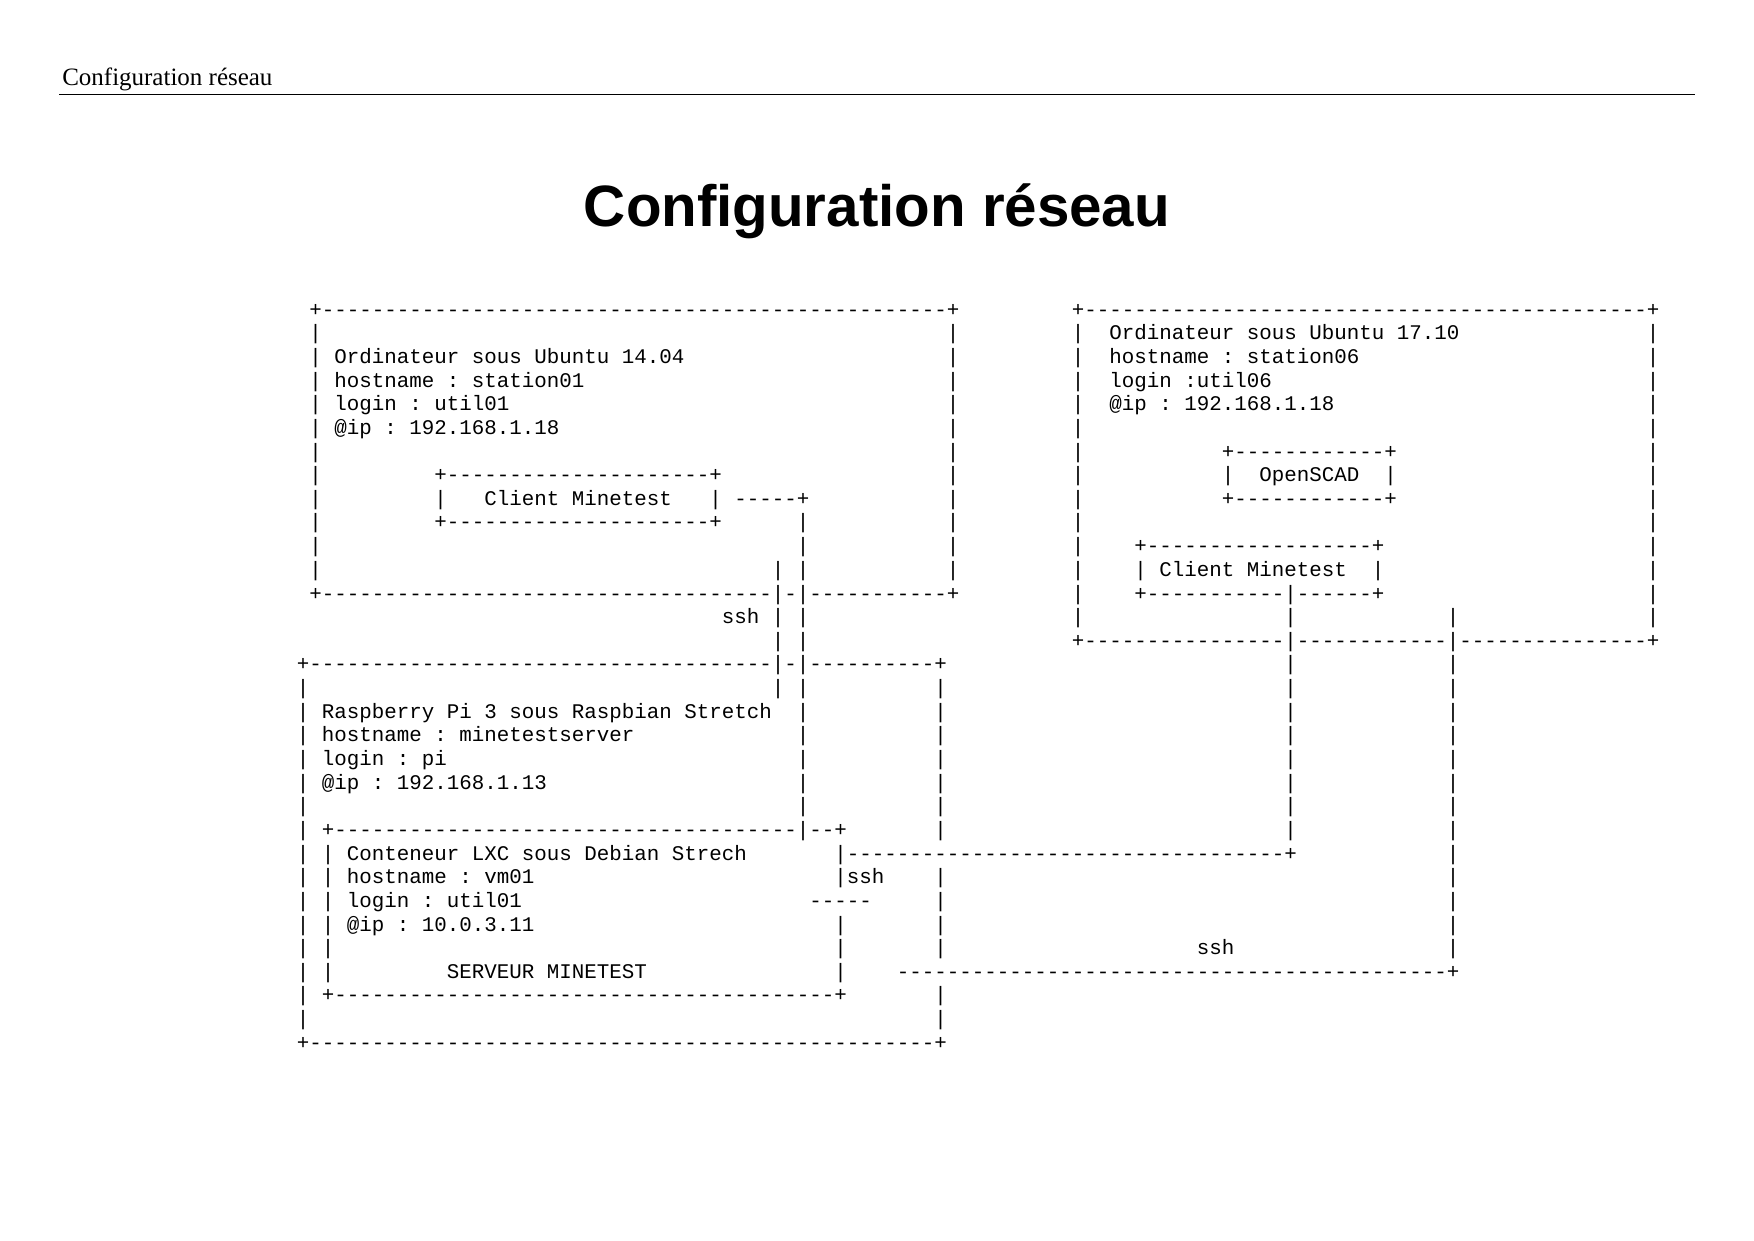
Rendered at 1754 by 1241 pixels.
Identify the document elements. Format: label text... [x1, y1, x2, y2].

text | | SERVEUR MINETEST | --------------------------------------------+ [59, 961, 1695, 984]
text | Raspberry Pi 3 sous Raspbian Stretch | | | | [59, 701, 1695, 724]
text | | | | | | [59, 677, 1695, 701]
text | @ip : 192.168.1.18 | | | [59, 417, 1695, 441]
text | login : util01 | | @ip : 192.168.1.18 | [59, 393, 1695, 417]
text | | | +------------+ | [59, 441, 1695, 464]
text | | | Ordinateur sous Ubuntu 17.10 | [59, 322, 1695, 346]
text | login : pi | | | | [59, 748, 1695, 772]
text | +---------------------+ | | | | [59, 512, 1695, 535]
text | | | | | | Client Minetest | | [59, 559, 1695, 582]
text | Ordinateur sous Ubuntu 14.04 | | hostname : station06 | [59, 346, 1695, 370]
text | | Conteneur LXC sous Debian Strech |-----------------------------------+ | [59, 843, 1695, 866]
text | | @ip : 10.0.3.11 | | | [59, 913, 1695, 937]
text | | +----------------|------------|---------------+ [59, 630, 1695, 653]
text | hostname : minetestserver | | | | [59, 724, 1695, 748]
text | | | | +------------------+ | [59, 535, 1695, 559]
text +-------------------------------------|-|----------+ | | [59, 653, 1695, 677]
text | | hostname : vm01 |ssh | | [59, 866, 1695, 890]
text | +-------------------------------------|--+ | | | [59, 819, 1695, 843]
text +--------------------------------------------------+ +---------------------------------------------+ [59, 299, 1695, 322]
text | | Client Minetest | -----+ | | +------------+ | [59, 488, 1695, 512]
text | hostname : station01 | | login :util06 | [59, 370, 1695, 393]
text | | | | ssh | [59, 937, 1695, 961]
text ssh | | | | | | [59, 606, 1695, 630]
text | @ip : 192.168.1.13 | | | | [59, 772, 1695, 795]
text | +----------------------------------------+ | [59, 984, 1695, 1008]
title Configuration réseau [59, 172, 1695, 239]
text | | | | | [59, 795, 1695, 819]
text +------------------------------------|-|-----------+ | +-----------|------+ | [59, 582, 1695, 606]
text | +---------------------+ | | | OpenSCAD | | [59, 464, 1695, 488]
text | | login : util01 ----- | | [59, 890, 1695, 913]
text +--------------------------------------------------+ [59, 1032, 1695, 1055]
text | | [59, 1008, 1695, 1032]
